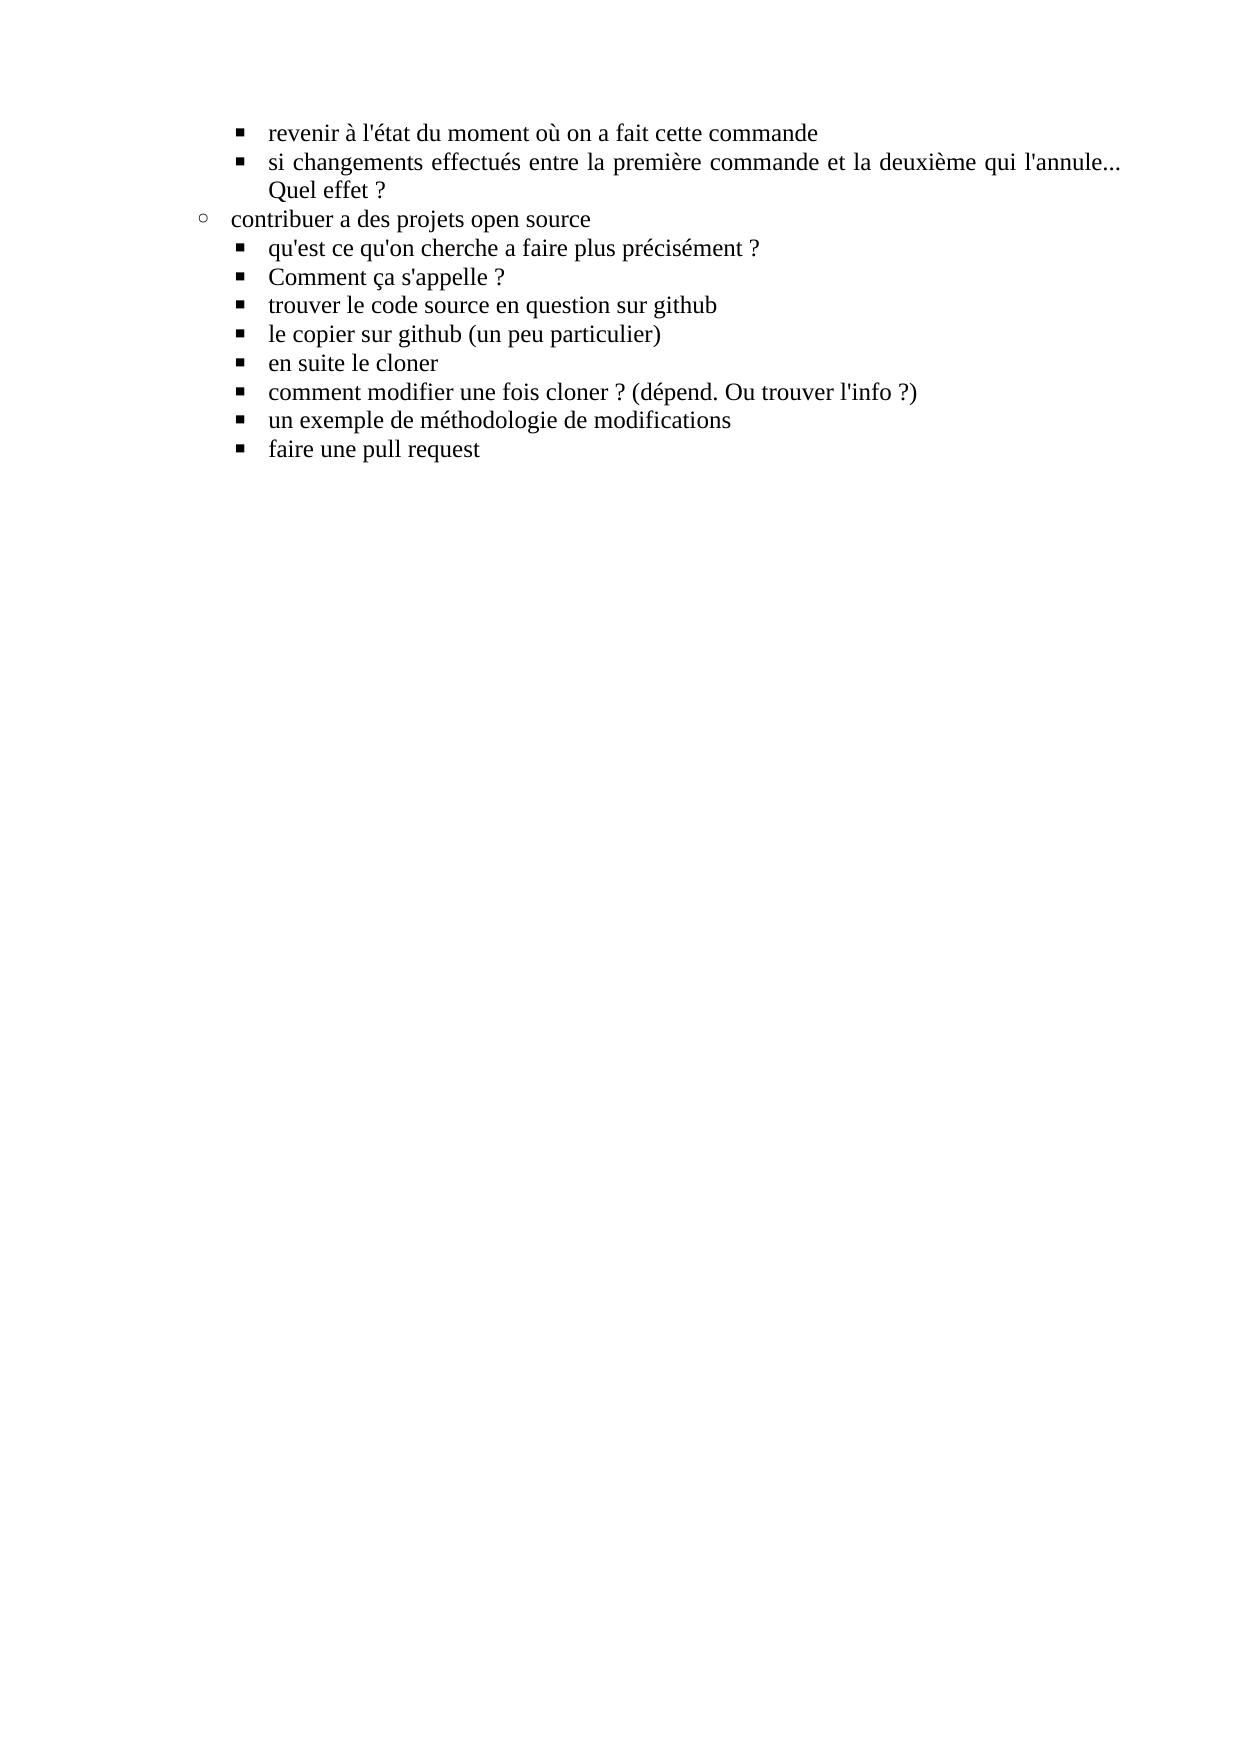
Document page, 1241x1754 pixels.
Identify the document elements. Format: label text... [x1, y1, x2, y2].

list faire une pull request [231, 434, 1122, 463]
list si changements effectués entre la première commande et la deuxième qui l'annule... Quel effet ? [231, 147, 1122, 204]
list comment modifier une fois cloner ? (dépend. Ou trouver l'info ?) [231, 377, 1122, 406]
list contribuer a des projets open source [193, 204, 1122, 233]
list qu'est ce qu'on cherche a faire plus précisément ? [231, 233, 1122, 262]
list Comment ça s'appelle ? [231, 262, 1122, 291]
list en suite le cloner [231, 348, 1122, 377]
list le copier sur github (un peu particulier) [231, 319, 1122, 348]
list un exemple de méthodologie de modifications [231, 406, 1122, 434]
list trouver le code source en question sur github [231, 291, 1122, 319]
list revenir à l'état du moment où on a fait cette commande [231, 118, 1122, 147]
